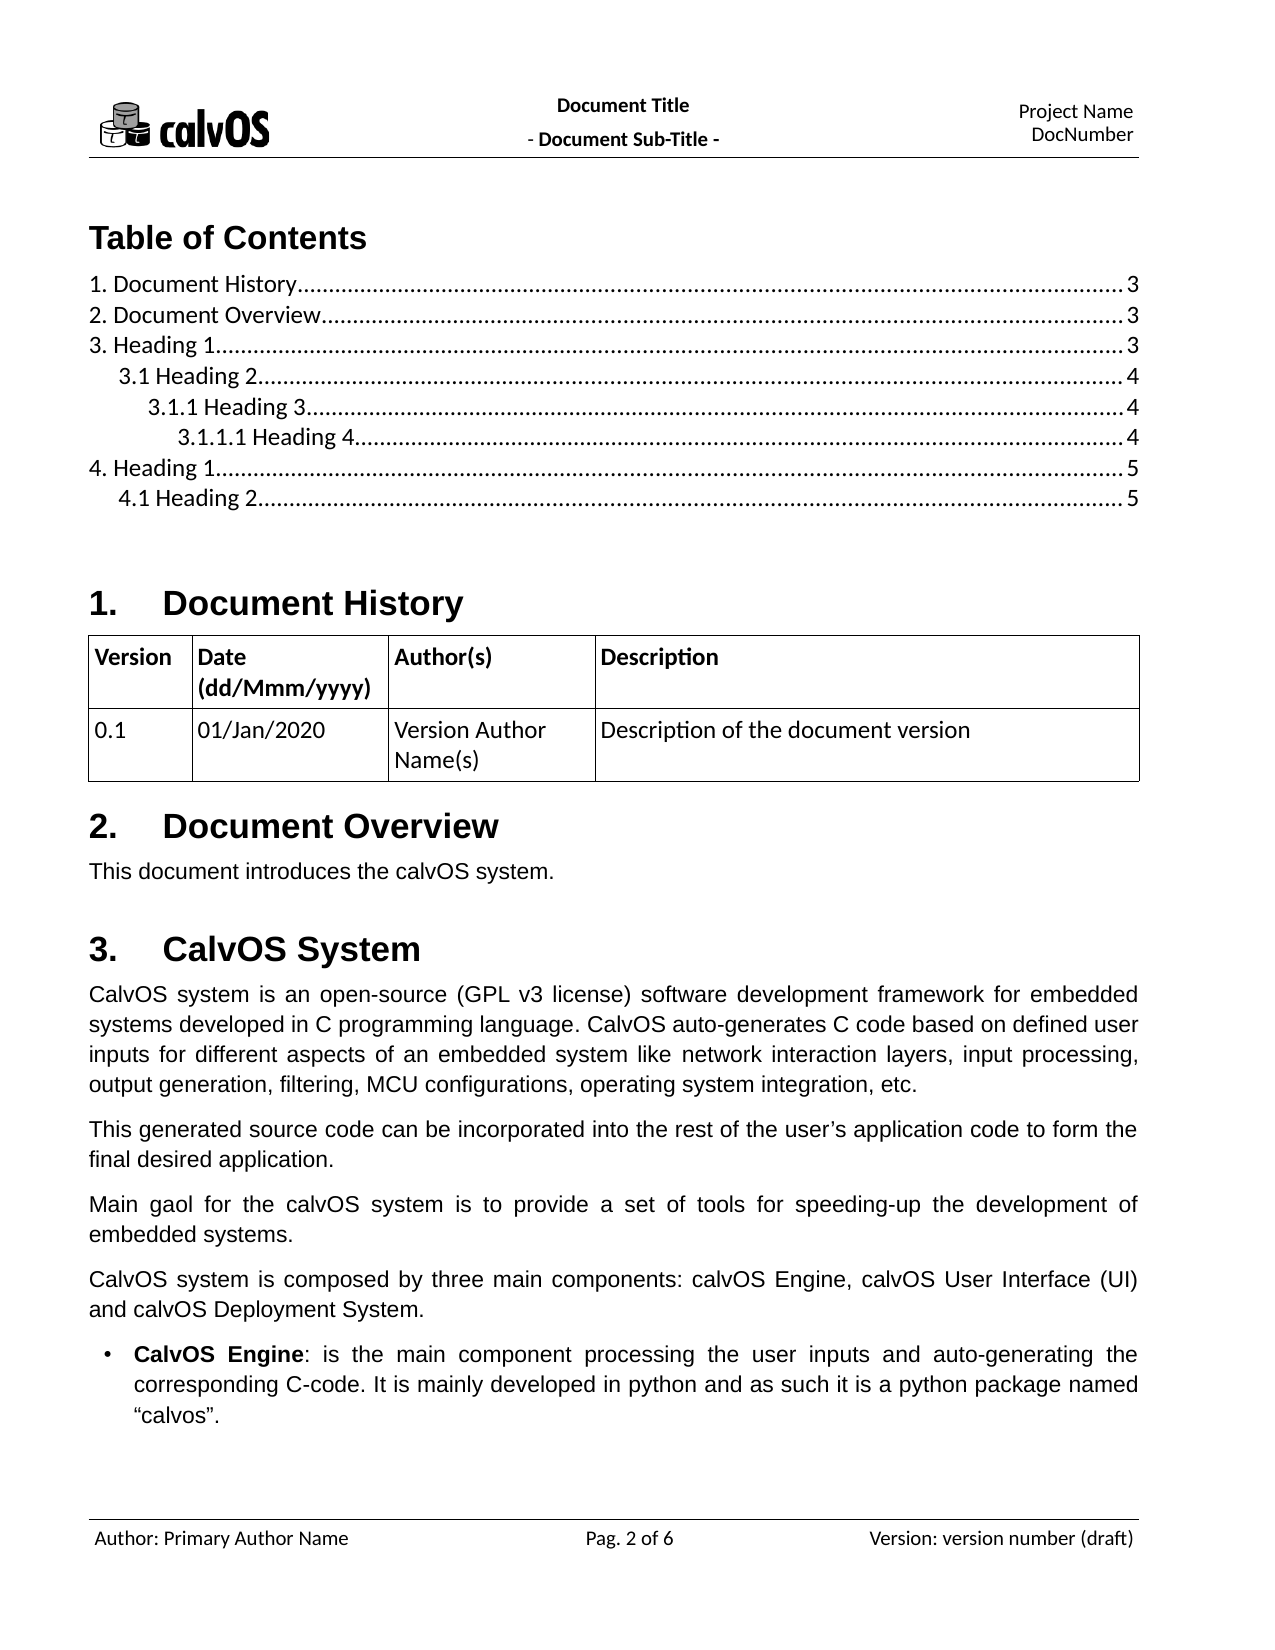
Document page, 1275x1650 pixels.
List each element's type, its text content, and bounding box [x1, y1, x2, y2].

list CalvOS Engine: is the main component processing the user inputs and auto-generating the corresponding C-code. It is mainly developed in python and as such it is a python package named “calvos”. [103, 1341, 1139, 1428]
text 1. Document History 3 [88, 269, 1139, 299]
picture [100, 102, 270, 148]
table_header Author(s) [389, 636, 595, 708]
text CalvOS system is composed by three main components: calvOS Engine, calvOS User Interface (UI) and calvOS Deployment System. [88, 1266, 1139, 1323]
table_cell 01/Jan/2020 [193, 709, 388, 781]
text This generated source code can be incorporated into the rest of the user’s application code to form the final desired application. [88, 1116, 1139, 1173]
table_cell Version Author Name(s) [389, 709, 595, 781]
text 3.1 Heading 2 4 [118, 360, 1139, 391]
text 3. Heading 1 3 [88, 330, 1139, 360]
subtitle Table of Contents [88, 218, 1139, 256]
text CalvOS system is an open-source (GPL v3 license) software development framework for embedded systems developed in C programming language. CalvOS auto-generates C code based on defined user inputs for different aspects of an embedded system like network interaction layers, input processing, output generation, filtering, MCU configurations, operating system integration, etc. [88, 981, 1139, 1098]
text This document introduces the calvOS system. [88, 858, 1139, 885]
text 3.1.1 Heading 3 4 [147, 391, 1139, 421]
subtitle Document History [88, 583, 1139, 623]
subtitle Document Overview [88, 806, 1139, 846]
subtitle CalvOS System [88, 928, 1139, 968]
table_header Version [89, 636, 192, 708]
table_cell 0.1 [89, 709, 192, 781]
text Main gaol for the calvOS system is to provide a set of tools for speeding-up the development of embedded systems. [88, 1191, 1139, 1248]
table_cell Description of the document version [596, 709, 1139, 781]
text 3.1.1.1 Heading 4 4 [177, 421, 1139, 452]
table_header Description [596, 636, 1139, 708]
text 4.1 Heading 2 5 [118, 482, 1139, 513]
text 2. Document Overview 3 [88, 299, 1139, 330]
text 4. Heading 1 5 [88, 452, 1139, 482]
table_header Date (dd/Mmm/yyyy) [193, 636, 388, 708]
